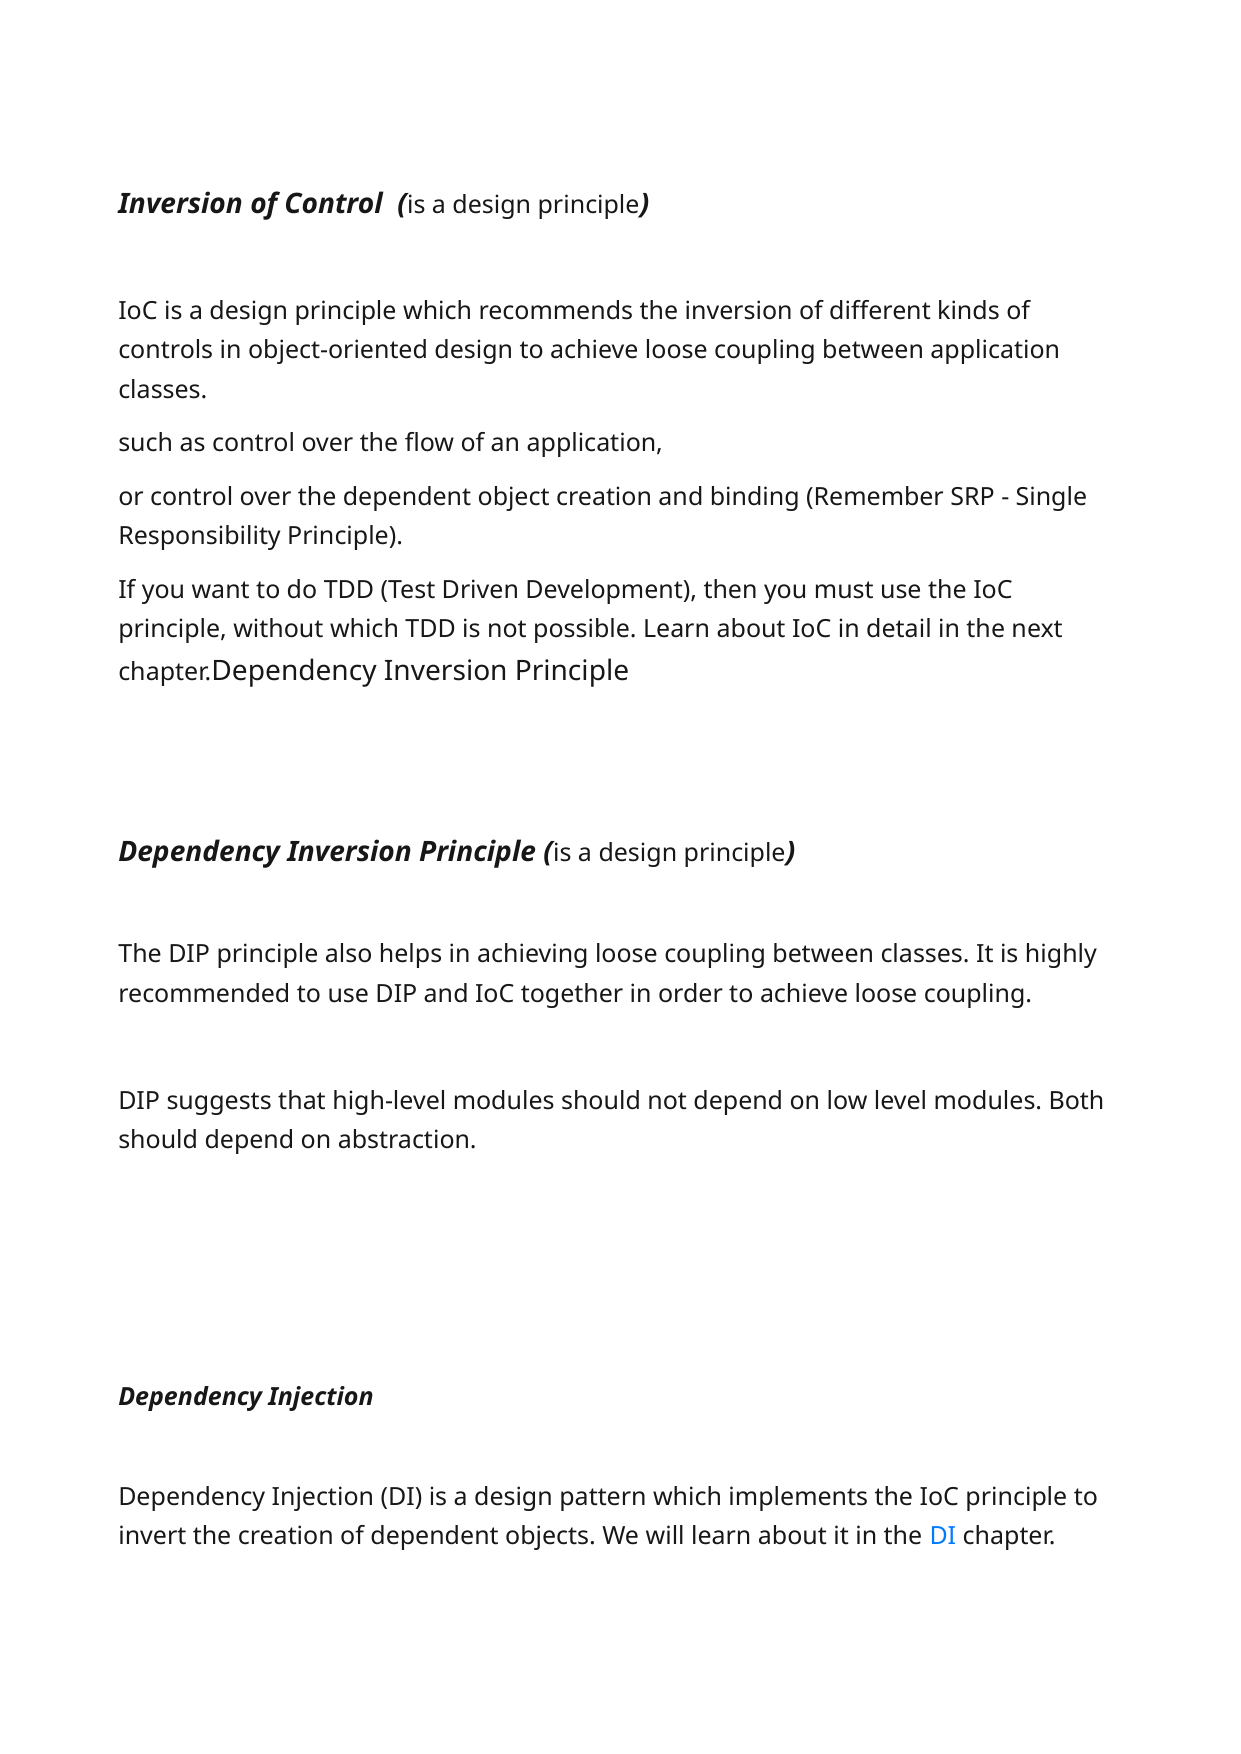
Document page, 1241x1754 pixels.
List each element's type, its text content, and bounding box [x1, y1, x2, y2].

text The DIP principle also helps in achieving loose coupling between classes. It is highly recommended to use DIP and IoC together in order to achieve loose coupling. [118, 936, 1122, 1009]
text such as control over the flow of an application, [118, 425, 1122, 459]
subtitle Dependency Inversion Principle (is a design principle) [118, 831, 1122, 870]
text If you want to do TDD (Test Driven Development), then you must use the IoC principle, without which TDD is not possible. Learn about IoC in detail in the next chapter.Dependency Inversion Principle [118, 572, 1122, 689]
subtitle Inversion of Control (is a design principle) [118, 183, 1122, 222]
text Dependency Injection (DI) is a design pattern which implements the IoC principle to invert the creation of dependent objects. We will learn about it in the DI chapter. [118, 1479, 1122, 1552]
text or control over the dependent object creation and binding (Remember SRP - Single Responsibility Principle). [118, 479, 1122, 552]
text IoC is a design principle which recommends the inversion of different kinds of controls in object-oriented design to achieve loose coupling between application classes. [118, 293, 1122, 405]
text DIP suggests that high-level modules should not depend on low level modules. Both should depend on abstraction. [118, 1083, 1122, 1156]
subtitle Dependency Injection [118, 1378, 1122, 1412]
